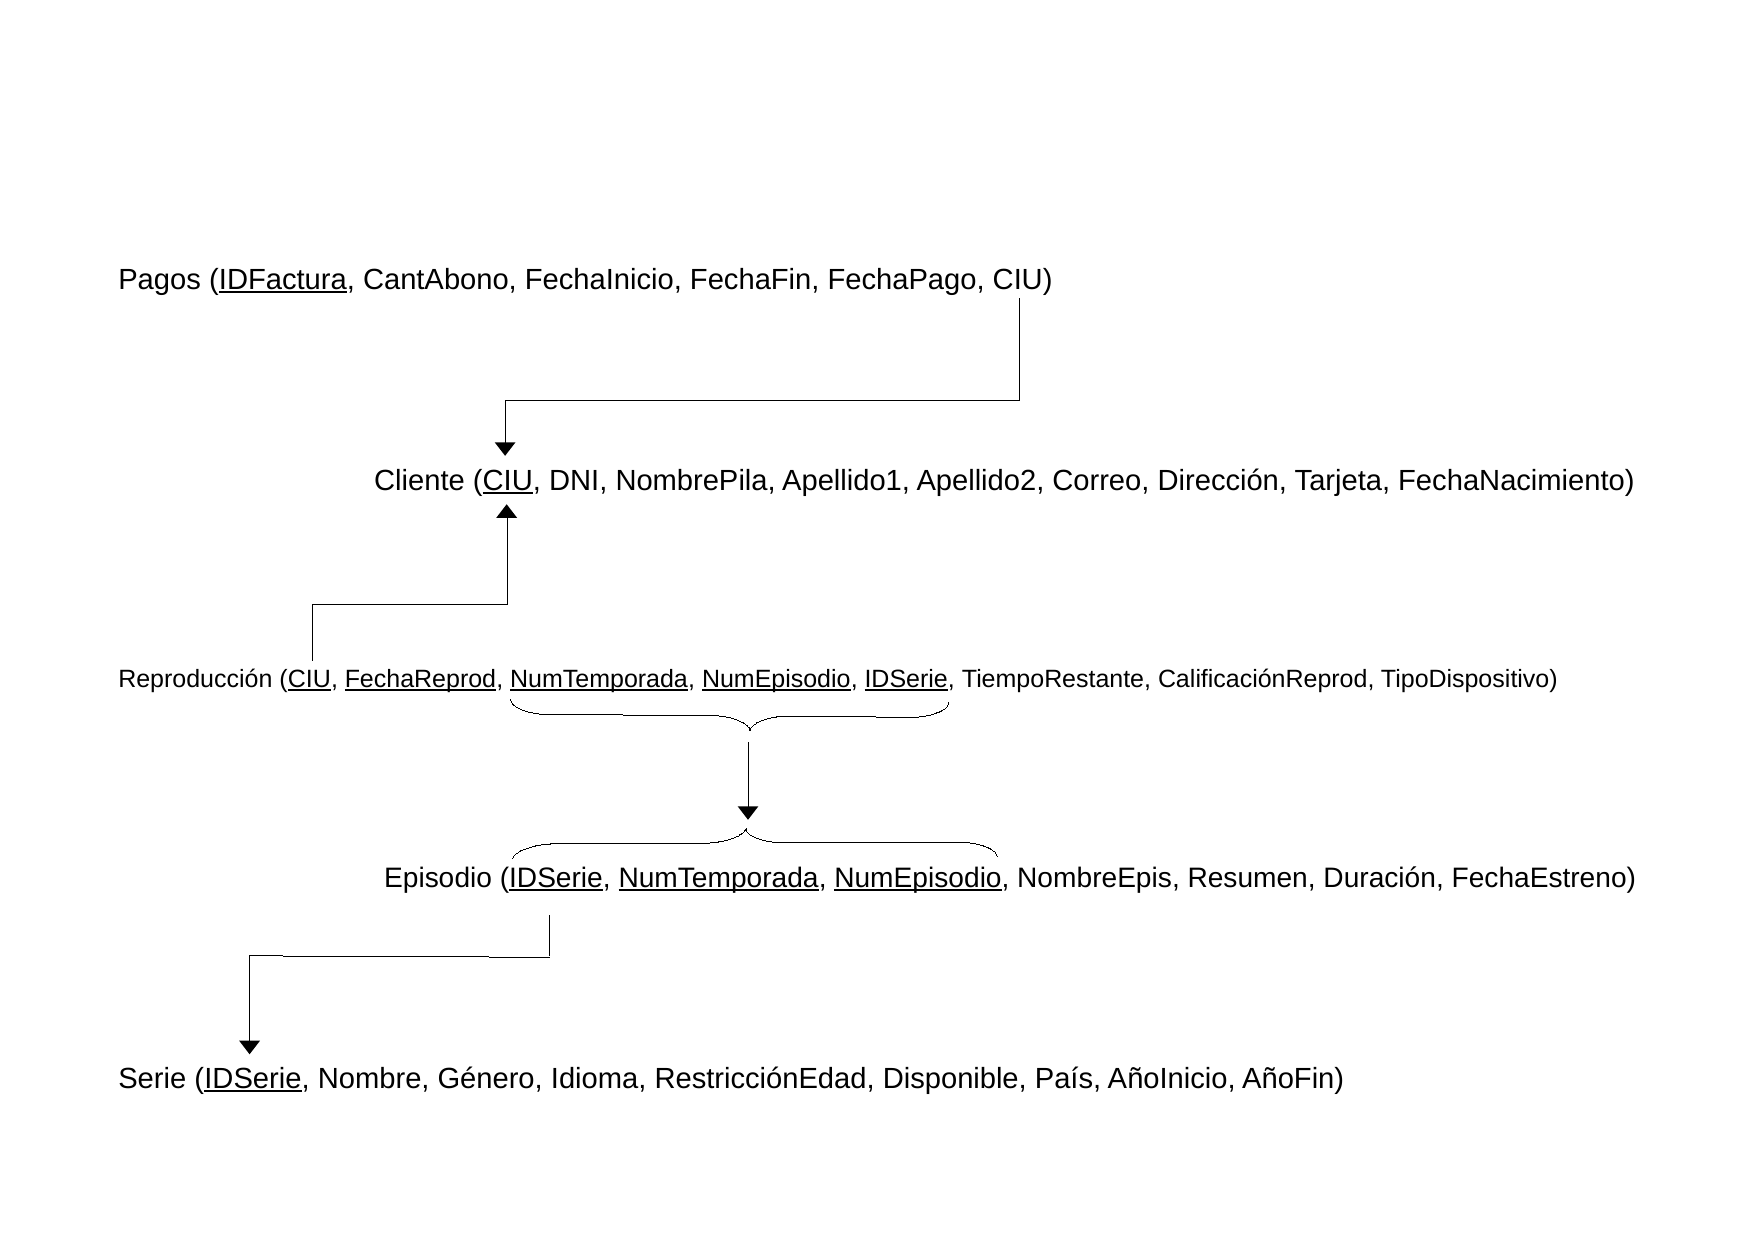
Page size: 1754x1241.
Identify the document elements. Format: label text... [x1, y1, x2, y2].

text Episodio (IDSerie, NumTemporada, NumEpisodio, NombreEpis, Resumen, Duración, FechaEstreno) [118, 861, 1636, 893]
text Serie (IDSerie, Nombre, Género, Idioma, RestricciónEdad, Disponible, País, AñoInicio, AñoFin) [118, 1061, 1636, 1094]
text Reproducción (CIU, FechaReprod, NumTemporada, NumEpisodio, IDSerie, TiempoRestante, CalificaciónReprod, TipoDispositivo) [118, 664, 1636, 693]
text Cliente (CIU, DNI, NombrePila, Apellido1, Apellido2, Correo, Dirección, Tarjeta, FechaNacimiento) [118, 463, 1636, 497]
text Pagos (IDFactura, CantAbono, FechaInicio, FechaFin, FechaPago, CIU) [118, 262, 1636, 295]
